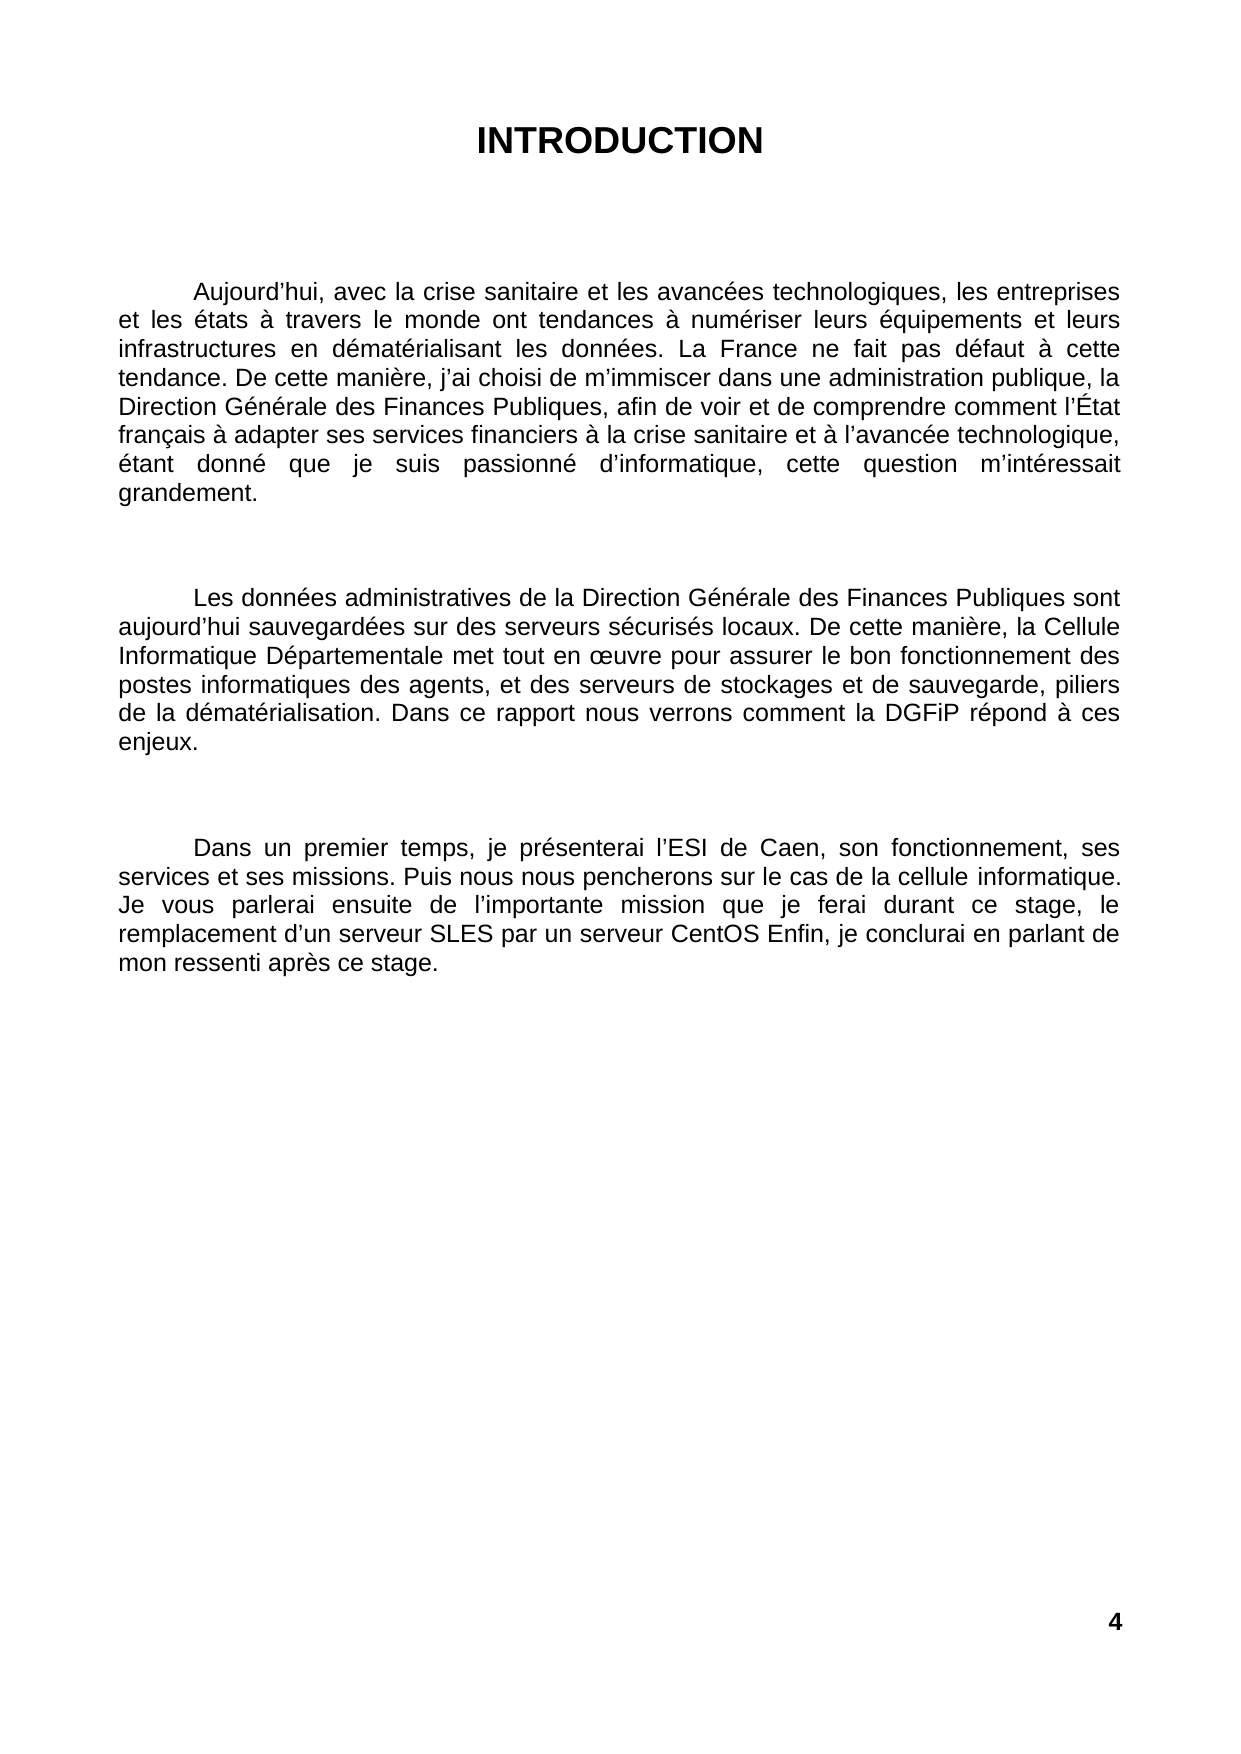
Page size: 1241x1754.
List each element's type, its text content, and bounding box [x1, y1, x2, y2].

text Les données administratives de la Direction Générale des Finances Publiques sont aujourd’hui sauvegardées sur des serveurs sécurisés locaux. De cette manière, la Cellule Informatique Départementale met tout en œuvre pour assurer le bon fonctionnement des postes informatiques des agents, et des serveurs de stockages et de sauvegarde, piliers de la dématérialisation. Dans ce rapport nous verrons comment la DGFiP répond à ces enjeux. [118, 583, 1122, 756]
text Dans un premier temps, je présenterai l’ESI de Caen, son fonctionnement, ses services et ses missions. Puis nous nous pencherons sur le cas de la cellule informatique. Je vous parlerai ensuite de l’importante mission que je ferai durant ce stage, le remplacement d’un serveur SLES par un serveur CentOS Enfin, je conclurai en parlant de mon ressenti après ce stage. [118, 833, 1122, 977]
text Aujourd’hui, avec la crise sanitaire et les avancées technologiques, les entreprises et les états à travers le monde ont tendances à numériser leurs équipements et leurs infrastructures en dématérialisant les données. La France ne fait pas défaut à cette tendance. De cette manière, j’ai choisi de m’immiscer dans une administration publique, la Direction Générale des Finances Publiques, afin de voir et de comprendre comment l’État français à adapter ses services financiers à la crise sanitaire et à l’avancée technologique, étant donné que je suis passionné d’informatique, cette question m’intéressait grandement. [118, 277, 1122, 507]
text INTRODUCTION [118, 118, 1122, 161]
